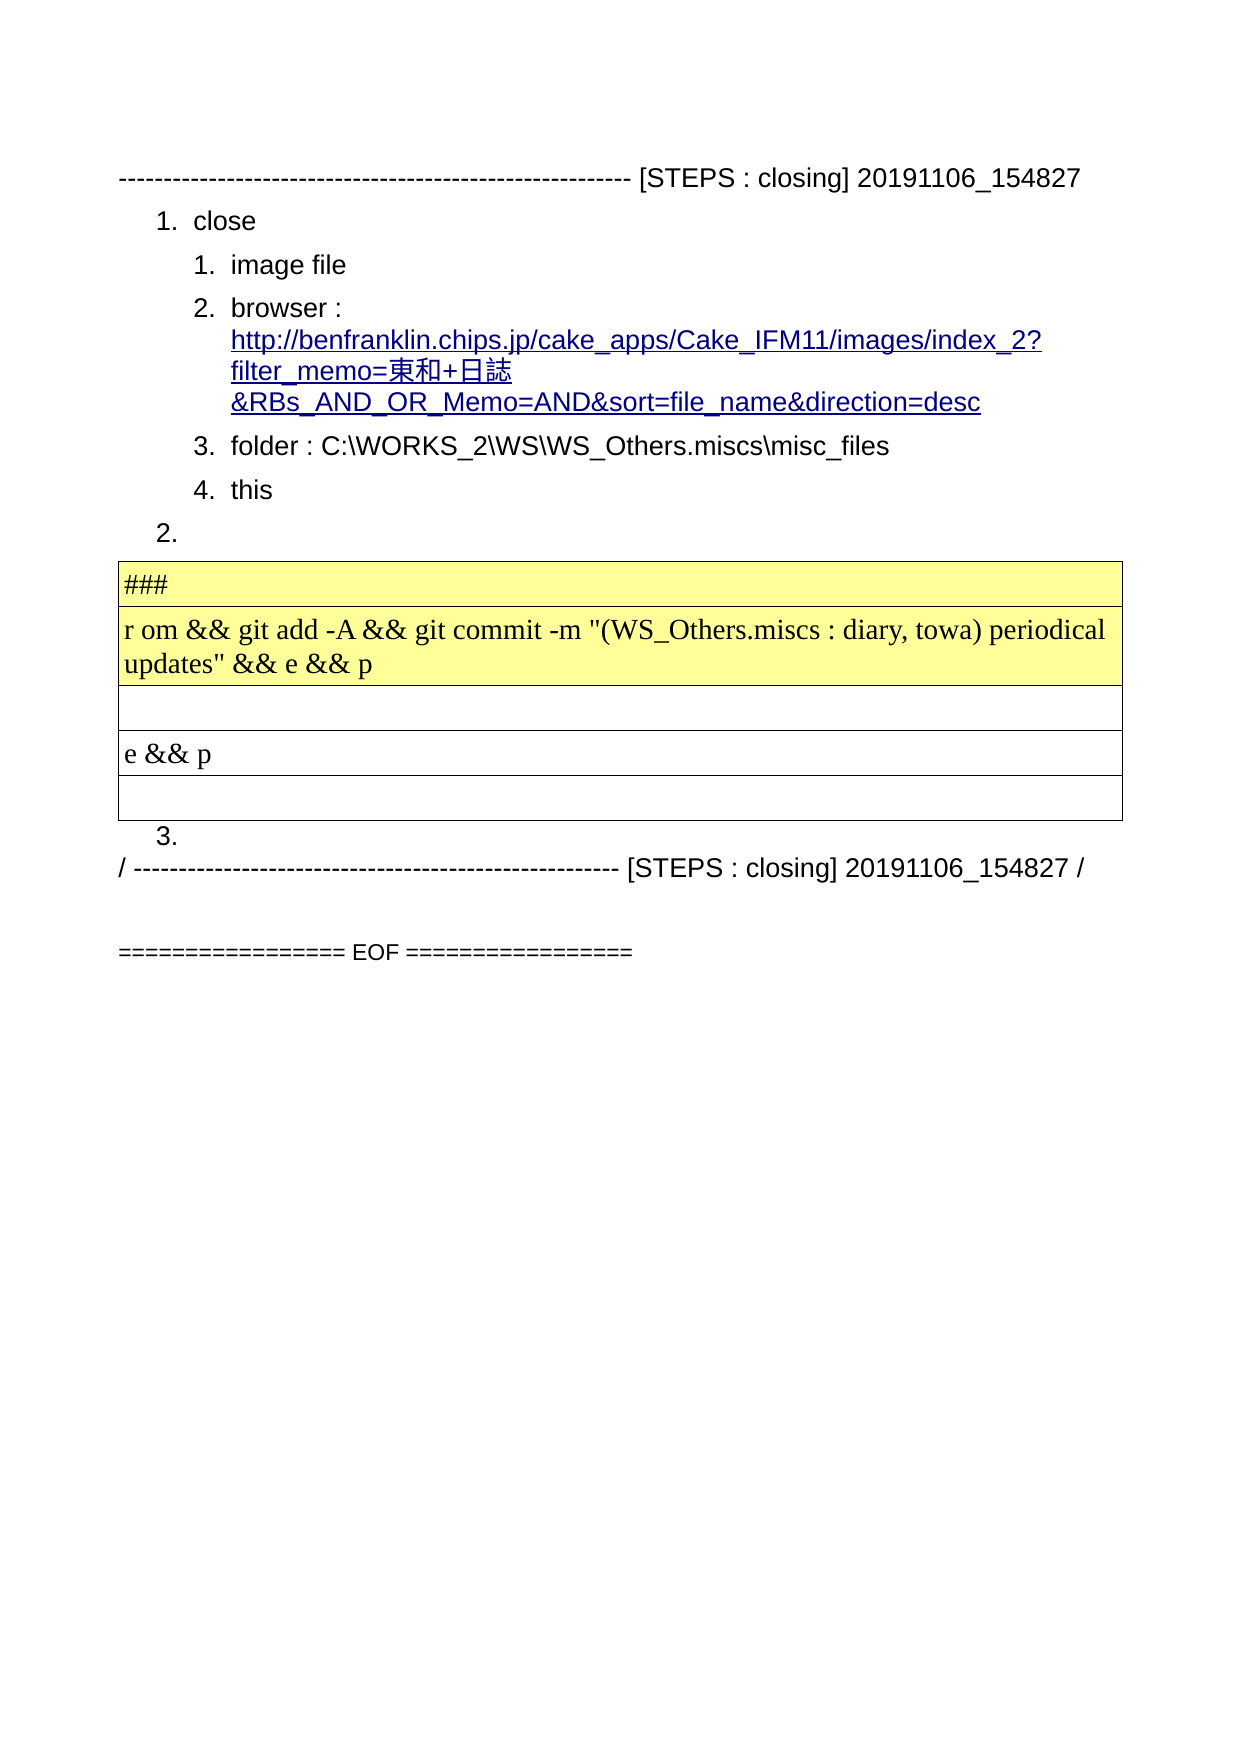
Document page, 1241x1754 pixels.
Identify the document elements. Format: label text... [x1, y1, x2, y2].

list folder : C:\WORKS_2\WS\WS_Others.miscs\misc_files [193, 430, 1122, 461]
table_cell [119, 776, 1122, 820]
text --------------------------------------------------------- [STEPS : closing] 20191106_154827 [118, 162, 1122, 193]
table_cell r om && git add -A && git commit -m "(WS_Others.miscs : diary, towa) periodical updates" && e && p [119, 607, 1122, 685]
list browser : http://benfranklin.chips.jp/cake_apps/Cake_IFM11/images/index_2?filter_memo=東和+日誌&RBs_AND_OR_Memo=AND&sort=file_name&direction=desc [193, 292, 1122, 417]
list close [156, 205, 1122, 236]
table_header ### [119, 562, 1122, 606]
table_cell e && p [119, 731, 1122, 775]
list this [193, 474, 1122, 505]
list image file [193, 249, 1122, 280]
table_cell [119, 686, 1122, 730]
text ================= EOF ================= [118, 939, 1122, 966]
text / ------------------------------------------------------ [STEPS : closing] 20191106_154827 / [118, 852, 1122, 883]
